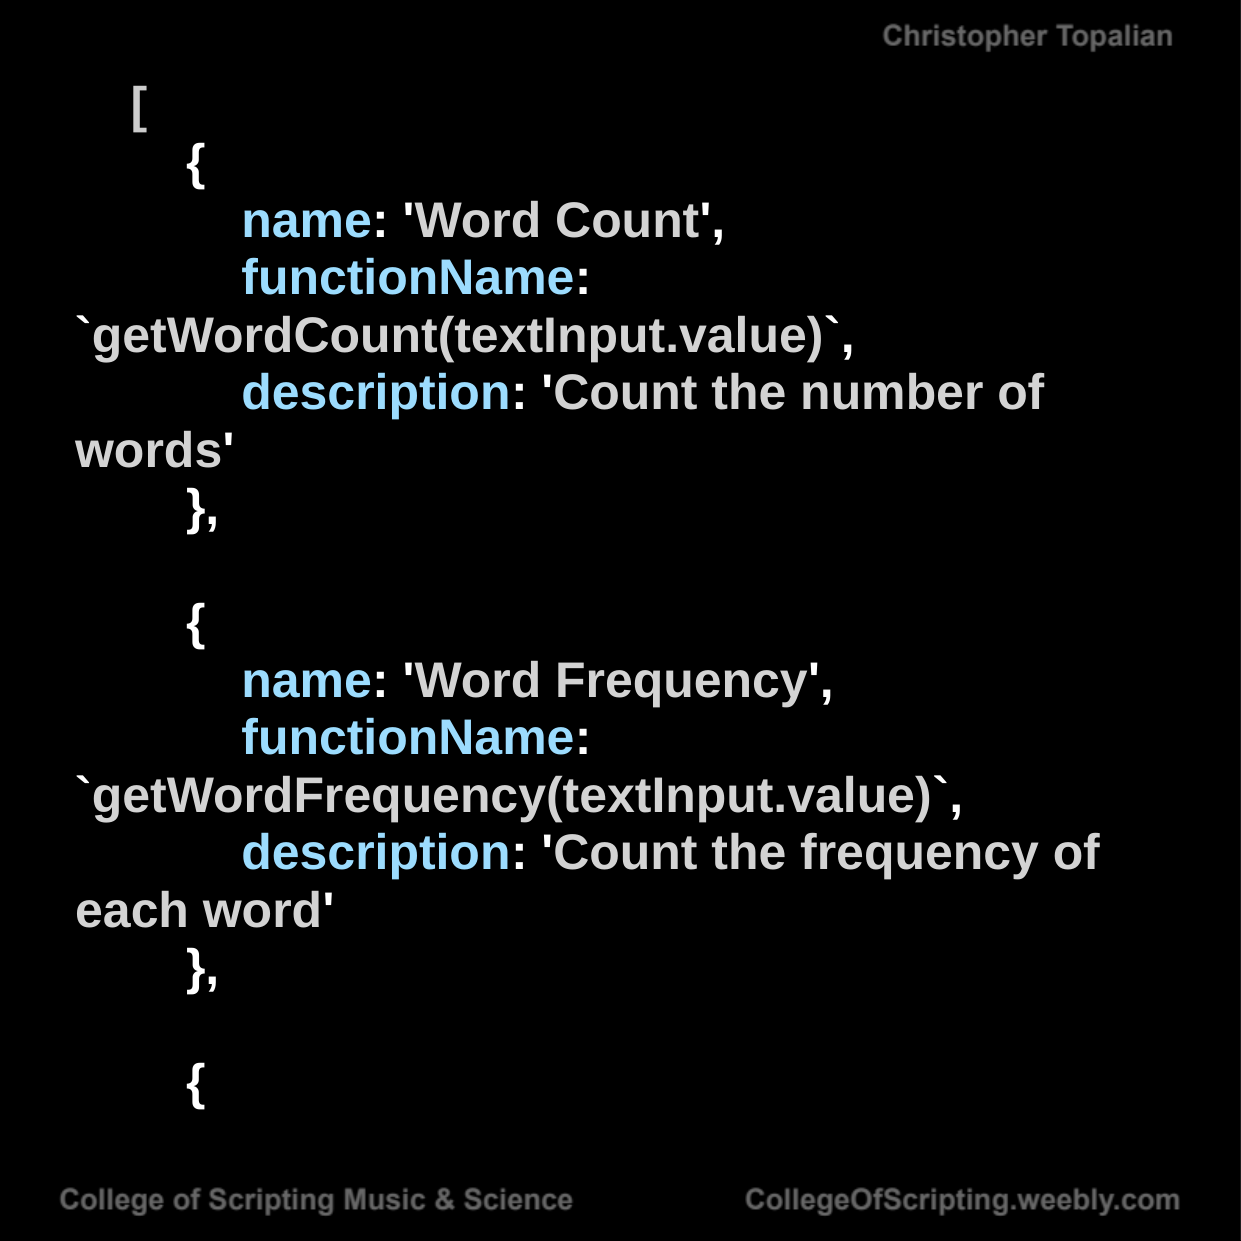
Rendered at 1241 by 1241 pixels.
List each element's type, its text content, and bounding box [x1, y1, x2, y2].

text [ [75, 75, 1166, 132]
text functionName: `getWordFrequency(textInput.value)`, [75, 707, 1166, 822]
text functionName: `getWordCount(textInput.value)`, [75, 247, 1166, 362]
text { [75, 1052, 1166, 1110]
text description: 'Count the frequency of each word' [75, 822, 1166, 937]
text { [75, 592, 1166, 650]
text { [75, 132, 1166, 190]
text }, [75, 937, 1166, 995]
text name: 'Word Frequency', [75, 650, 1166, 707]
text name: 'Word Count', [75, 190, 1166, 247]
text description: 'Count the number of words' [75, 362, 1166, 477]
text }, [75, 477, 1166, 535]
